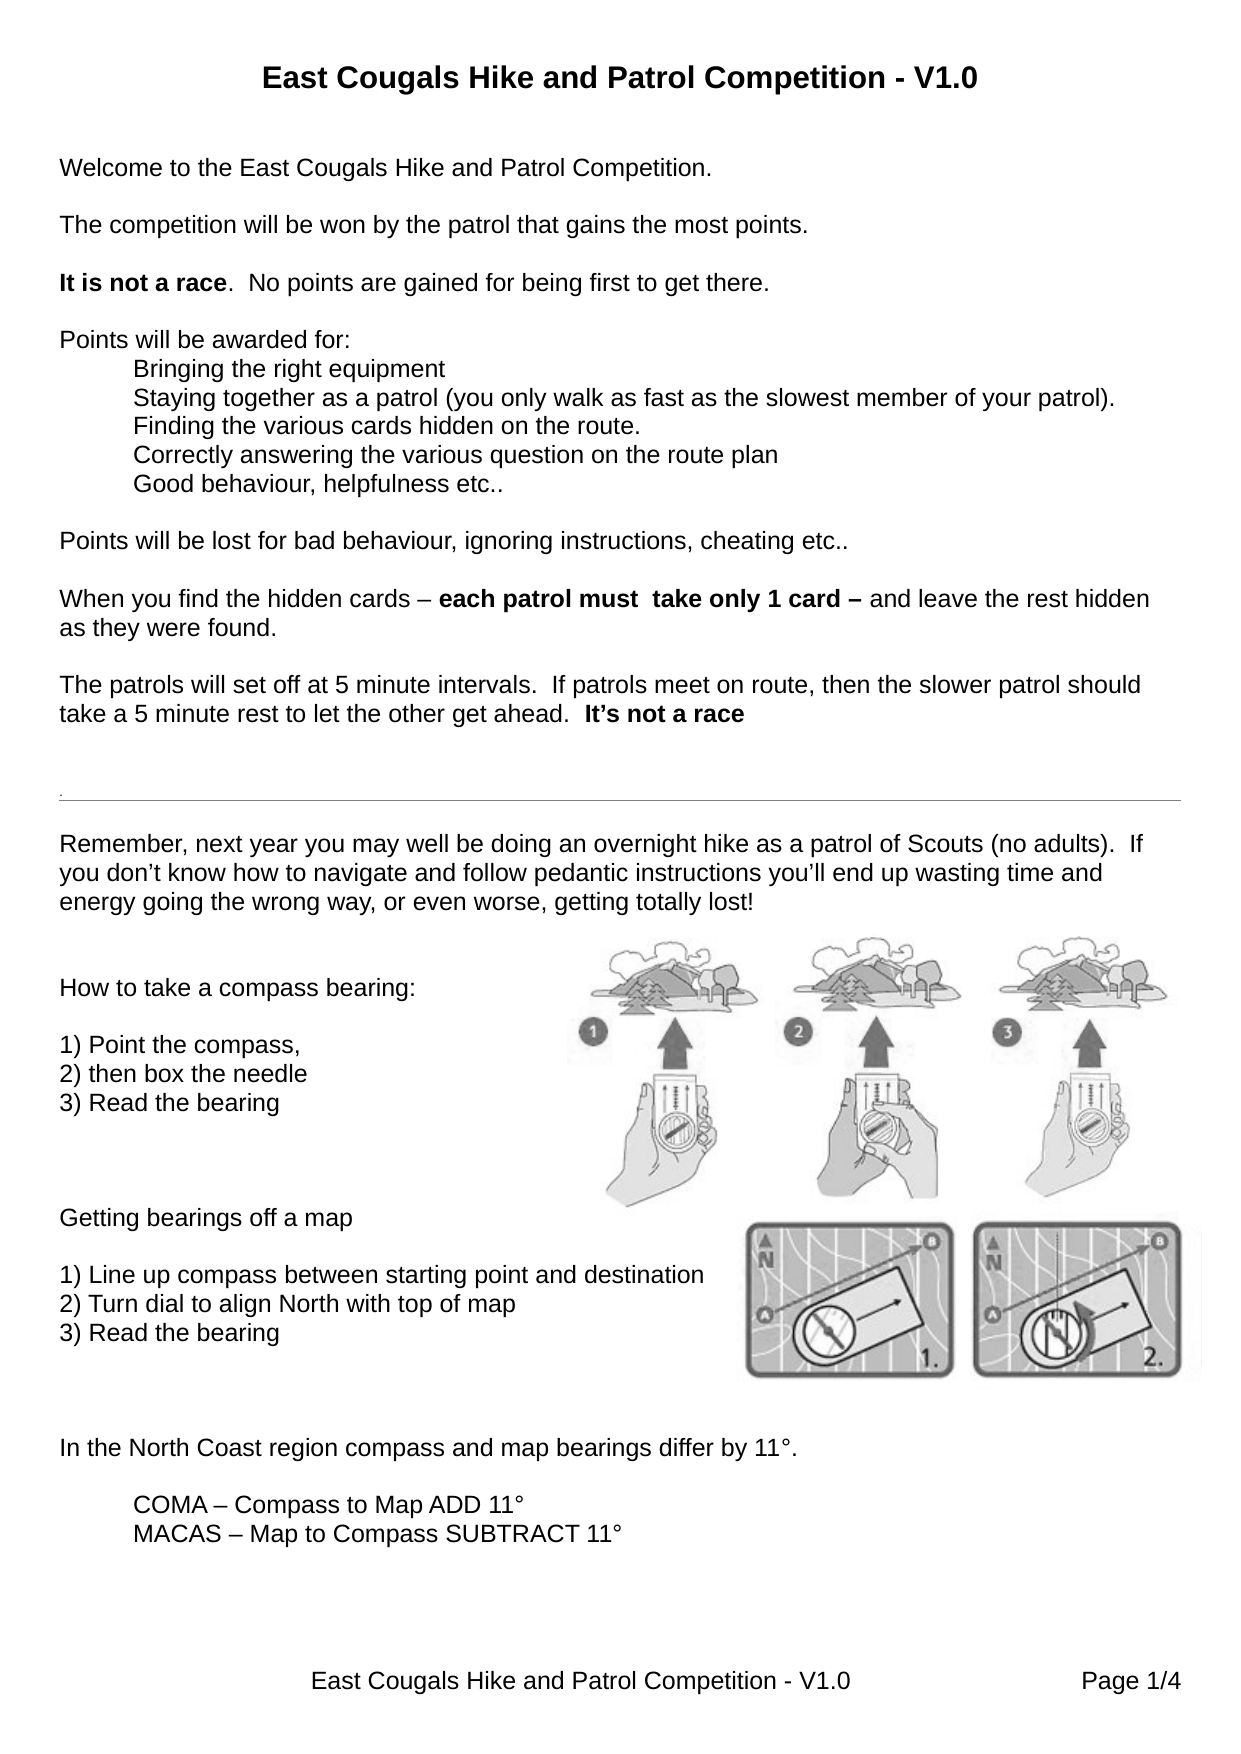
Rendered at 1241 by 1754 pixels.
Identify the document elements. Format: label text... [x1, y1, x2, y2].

text The competition will be won by the patrol that gains the most points. [59, 210, 1181, 239]
text Good behaviour, helpfulness etc.. [59, 469, 1181, 497]
text 1) Line up compass between starting point and destination 2) Turn dial to align North with top of map [59, 1260, 736, 1318]
text Remember, next year you may well be doing an overnight hike as a patrol of Scouts (no adults). If you don’t know how to navigate and follow pedantic instructions you’ll end up wasting time and energy going the wrong way, or even worse, getting totally lost! [59, 829, 1181, 915]
text East Cougals Hike and Patrol Competition - V1.0 [59, 59, 1181, 95]
text When you find the hidden cards – each patrol must take only 1 card – and leave the rest hidden as they were found. [59, 584, 1181, 641]
text MACAS – Map to Compass SUBTRACT 11° [59, 1519, 1181, 1548]
text Points will be awarded for: Bringing the right equipment Staying together as a patrol (you only walk as fast as the slowest member of your patrol). Finding the various cards hidden on the route. Correctly answering the various question on the route plan [59, 325, 1181, 469]
text It is not a race. No points are gained for being first to get there. [59, 267, 1181, 296]
text In the North Coast region compass and map bearings differ by 11°. [59, 1433, 1181, 1462]
text How to take a compass bearing: [59, 973, 567, 1002]
text The patrols will set off at 5 minute intervals. If patrols meet on route, then the slower patrol should take a 5 minute rest to let the other get ahead. It’s not a race [59, 670, 1181, 727]
text Welcome to the East Cougals Hike and Patrol Competition. [59, 152, 1181, 181]
text . [59, 785, 1181, 800]
text 3) Read the bearing [59, 1318, 736, 1347]
text COMA – Compass to Map ADD 11° [59, 1490, 1181, 1519]
picture [567, 925, 1202, 1391]
text Points will be lost for bad behaviour, ignoring instructions, cheating etc.. [59, 526, 1181, 555]
text Getting bearings off a map [59, 1203, 736, 1232]
text 1) Point the compass, 2) then box the needle 3) Read the bearing [59, 1030, 567, 1117]
